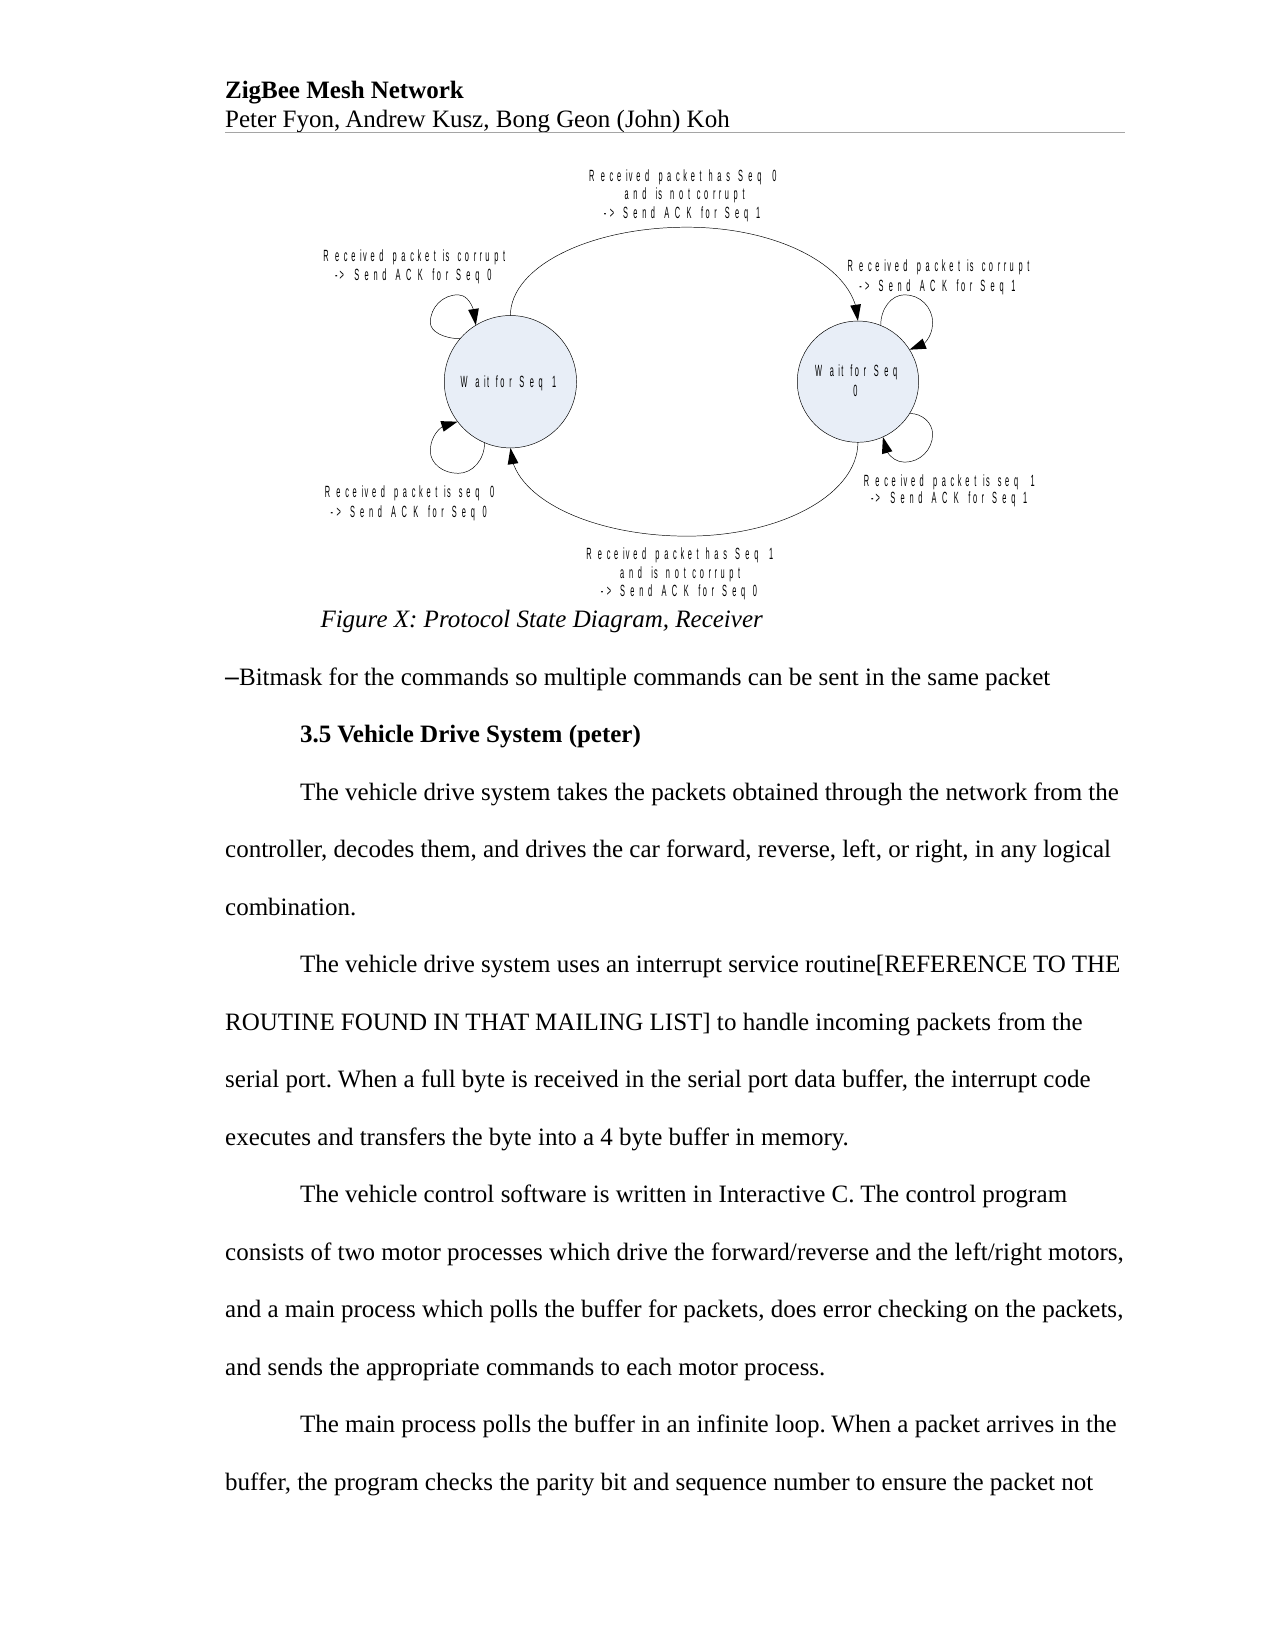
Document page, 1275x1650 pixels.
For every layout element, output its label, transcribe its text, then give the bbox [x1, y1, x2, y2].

text The main process polls the buffer in an infinite loop. When a packet arrives in the buffer, the program checks the parity bit and sequence number to ensure the packet not [225, 1409, 1125, 1496]
list Figure X: Protocol State Diagram, Receiver [320, 162, 1041, 633]
text The vehicle control software is written in Interactive C. The control program consists of two motor processes which drive the forward/reverse and the left/right motors, and a main process which polls the buffer for packets, does error checking on the packets, and sends the appropriate commands to each motor process. [225, 1179, 1125, 1381]
list Bitmask for the commands so multiple commands can be sent in the same packet [225, 150, 1125, 691]
text The vehicle drive system takes the packets obtained through the network from the controller, decodes them, and drives the car forward, reverse, left, or right, in any logical combination. [225, 777, 1125, 921]
text The vehicle drive system uses an interrupt service routine[REFERENCE TO THE ROUTINE FOUND IN THAT MAILING LIST] to handle incoming packets from the serial port. When a full byte is received in the serial port data buffer, the interrupt code executes and transfers the byte into a 4 byte buffer in memory. [225, 949, 1125, 1151]
text 3.5 Vehicle Drive System (peter) [225, 719, 1125, 748]
